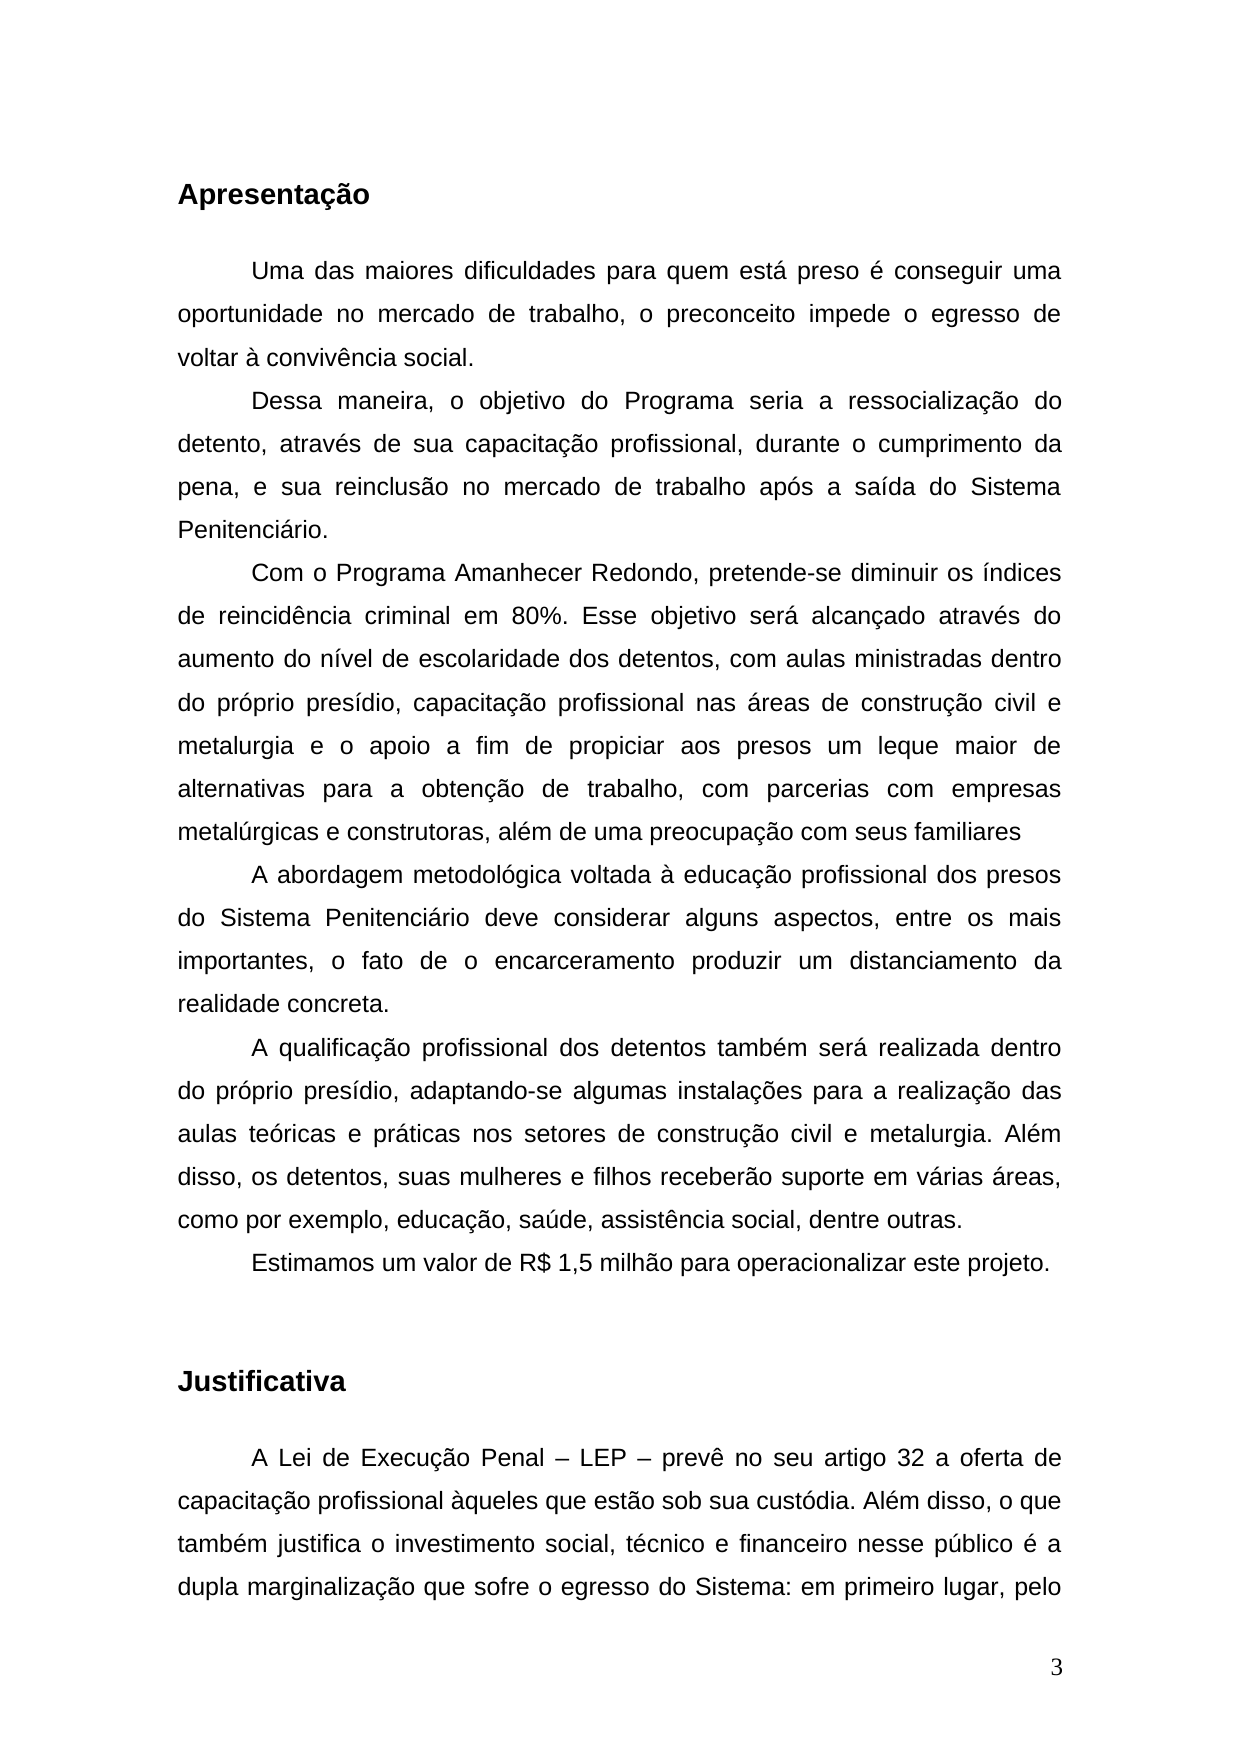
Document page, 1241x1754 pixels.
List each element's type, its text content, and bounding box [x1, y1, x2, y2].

subtitle Apresentação [177, 177, 1063, 210]
text A abordagem metodológica voltada à educação profissional dos presos do Sistema Penitenciário deve considerar alguns aspectos, entre os mais importantes, o fato de o encarceramento produzir um distanciamento da realidade concreta. [177, 860, 1063, 1018]
text Uma das maiores dificuldades para quem está preso é conseguir uma oportunidade no mercado de trabalho, o preconceito impede o egresso de voltar à convivência social. [177, 256, 1063, 371]
text A Lei de Execução Penal – LEP – prevê no seu artigo 32 a oferta de capacitação profissional àqueles que estão sob sua custódia. Além disso, o que também justifica o investimento social, técnico e financeiro nesse público é a dupla marginalização que sofre o egresso do Sistema: em primeiro lugar, pelo [177, 1443, 1063, 1601]
text Dessa maneira, o objetivo do Programa seria a ressocialização do detento, através de sua capacitação profissional, durante o cumprimento da pena, e sua reinclusão no mercado de trabalho após a saída do Sistema Penitenciário. [177, 386, 1063, 544]
text Estimamos um valor de R$ 1,5 milhão para operacionalizar este projeto. [177, 1248, 1063, 1277]
text A qualificação profissional dos detentos também será realizada dentro do próprio presídio, adaptando-se algumas instalações para a realização das aulas teóricas e práticas nos setores de construção civil e metalurgia. Além disso, os detentos, suas mulheres e filhos receberão suporte em várias áreas, como por exemplo, educação, saúde, assistência social, dentre outras. [177, 1032, 1063, 1234]
text Com o Programa Amanhecer Redondo, pretende-se diminuir os índices de reincidência criminal em 80%. Esse objetivo será alcançado através do aumento do nível de escolaridade dos detentos, com aulas ministradas dentro do próprio presídio, capacitação profissional nas áreas de construção civil e metalurgia e o apoio a fim de propiciar aos presos um leque maior de alternativas para a obtenção de trabalho, com parcerias com empresas metalúrgicas e construtoras, além de uma preocupação com seus familiares [177, 558, 1063, 846]
subtitle Justificativa [177, 1363, 1063, 1397]
